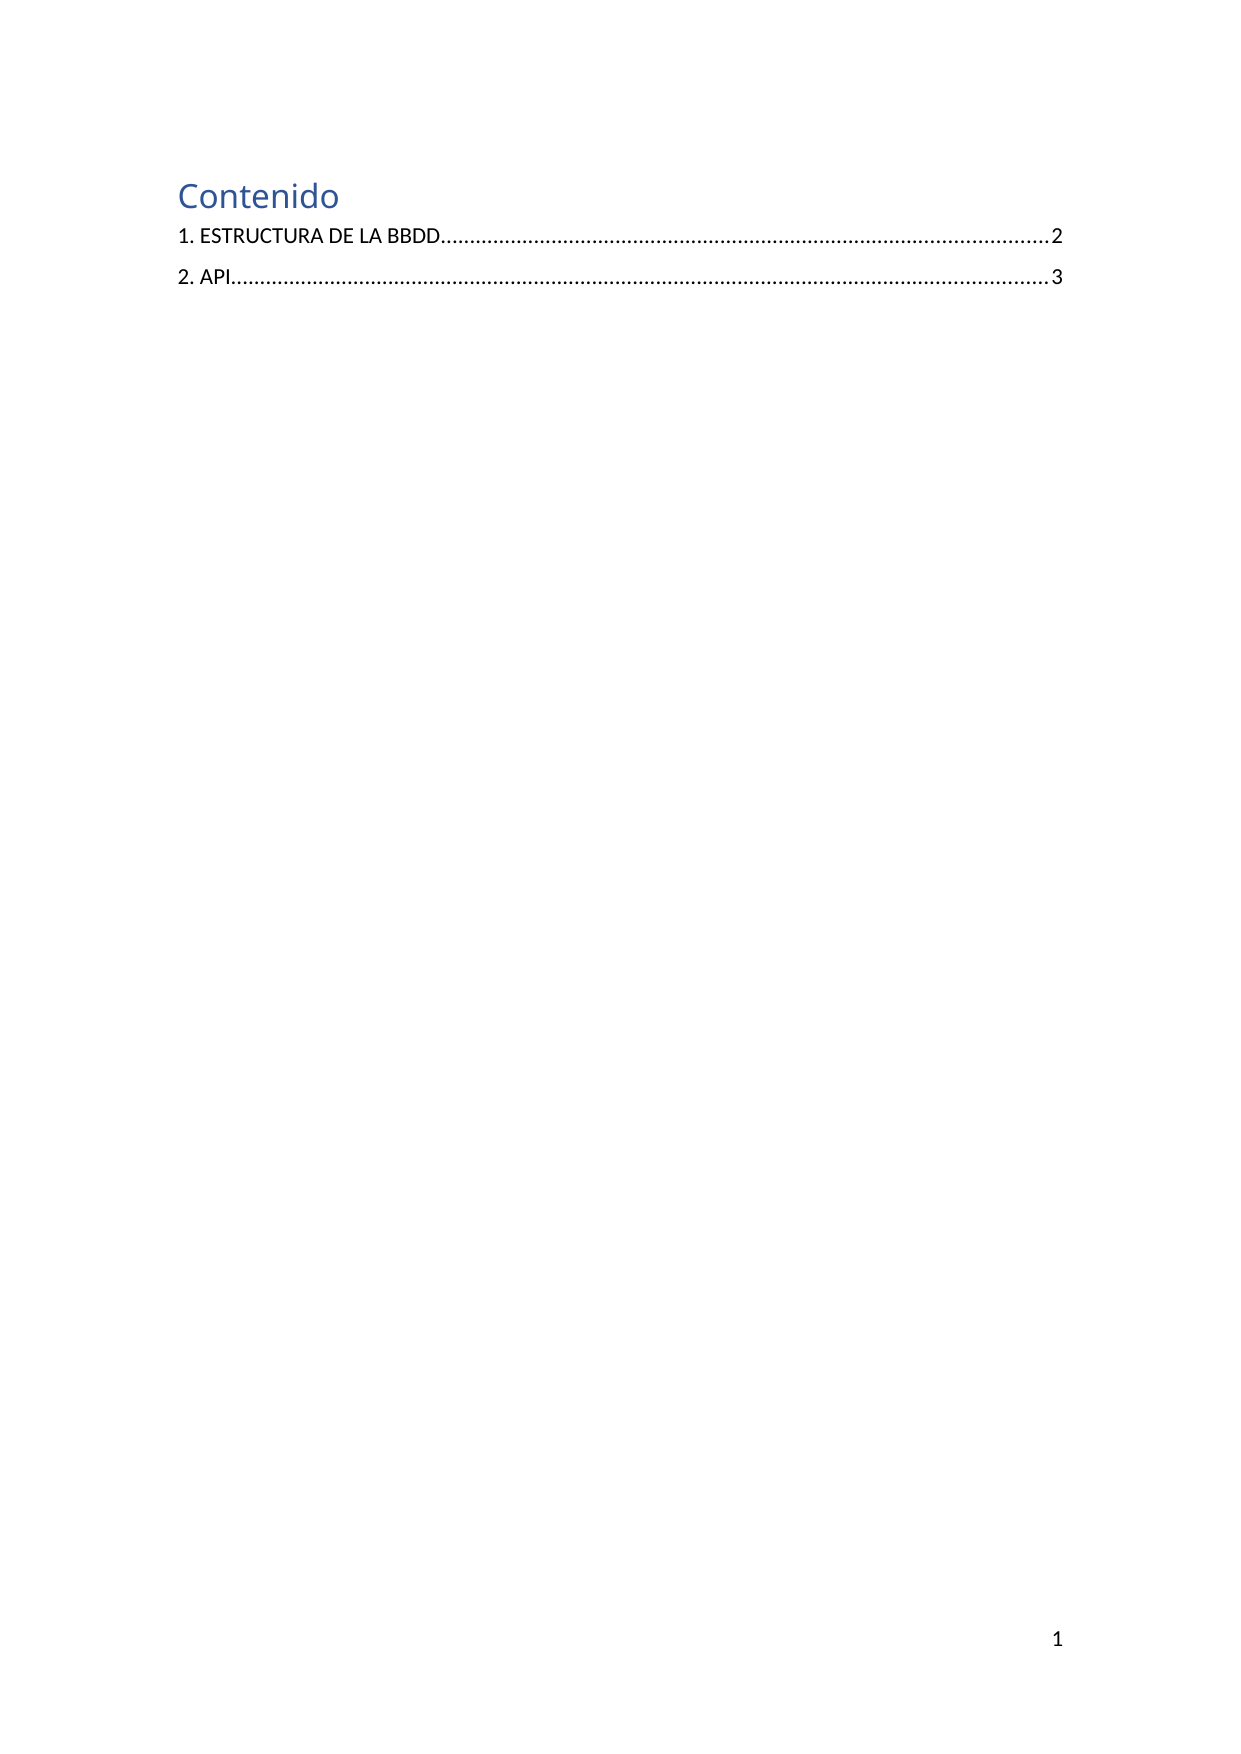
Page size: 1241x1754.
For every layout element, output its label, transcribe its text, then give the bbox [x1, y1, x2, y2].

text 2. API 3 [177, 262, 1063, 290]
text 1. ESTRUCTURA DE LA BBDD 2 [177, 222, 1063, 249]
subtitle Contenido [177, 173, 1063, 218]
